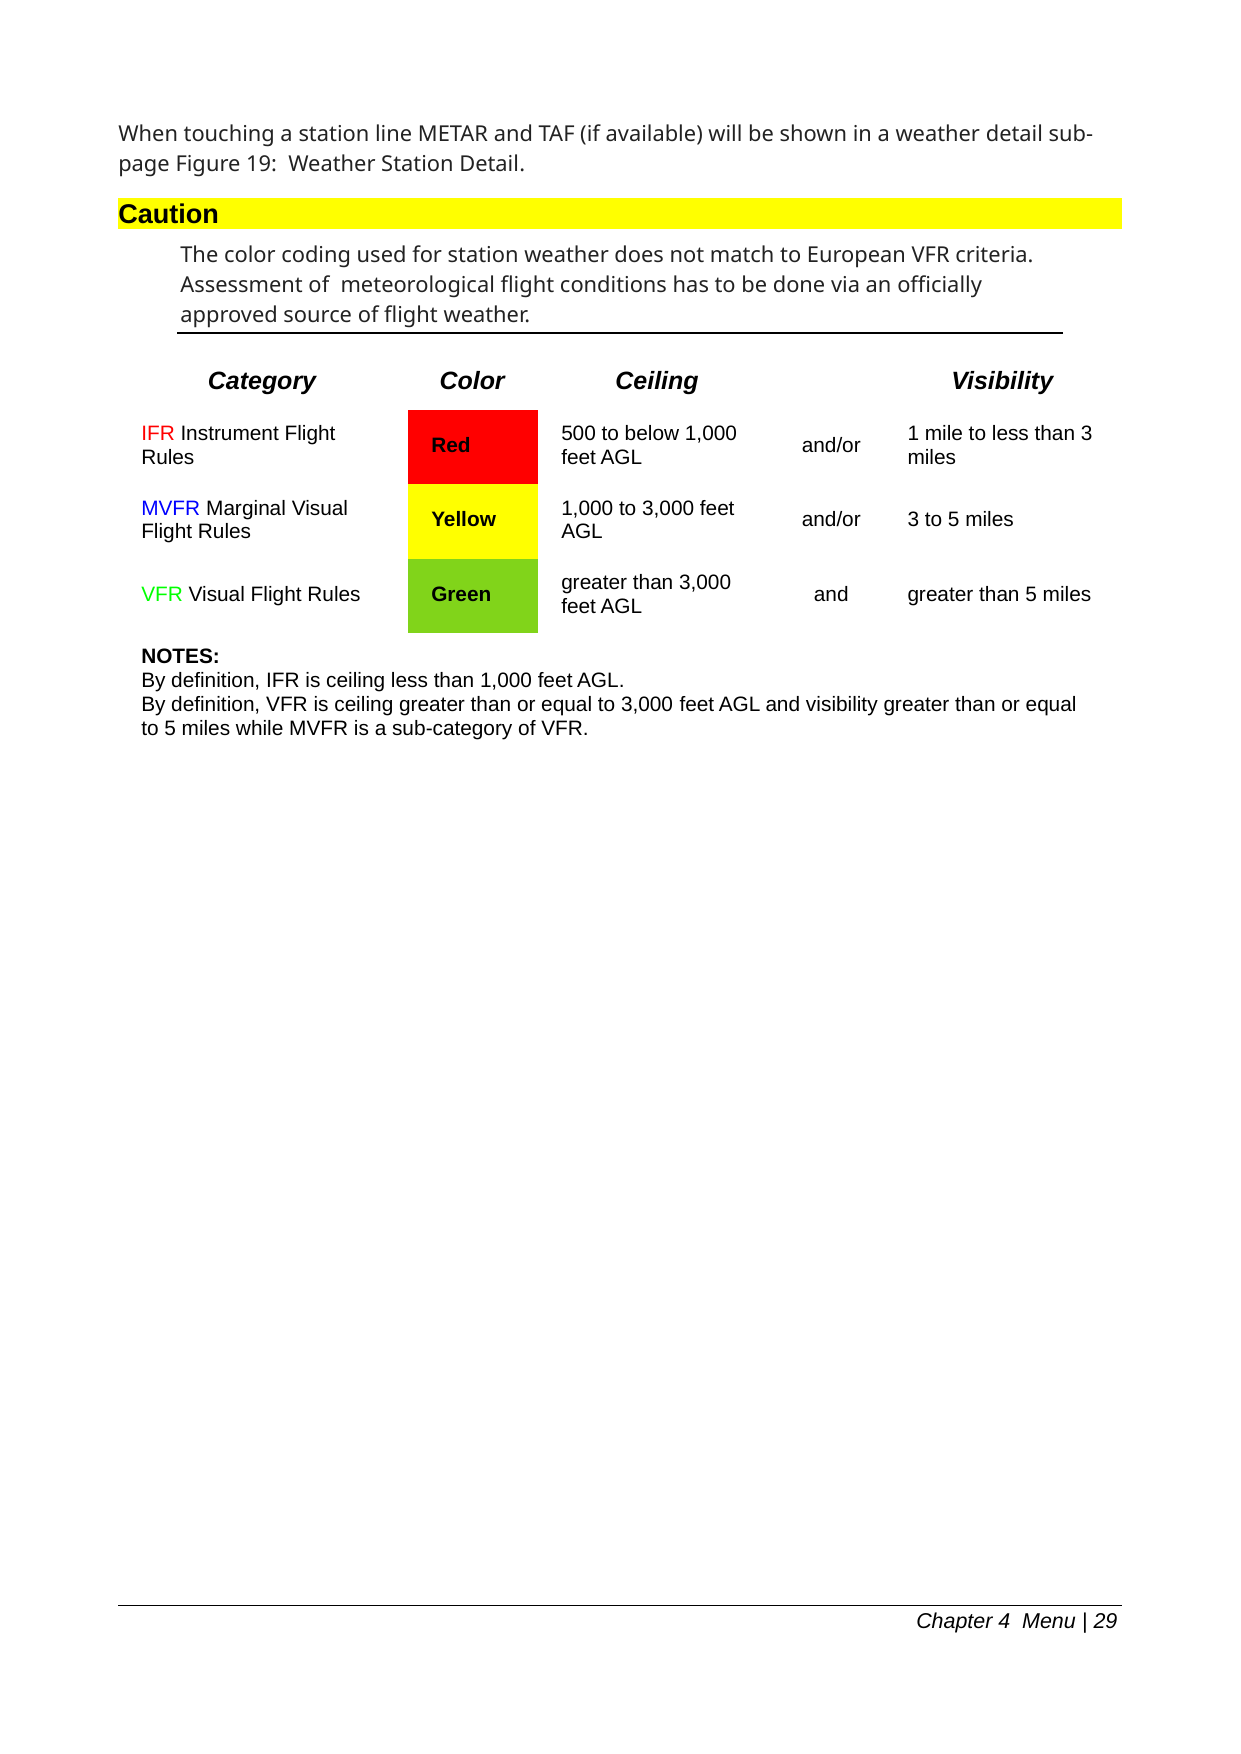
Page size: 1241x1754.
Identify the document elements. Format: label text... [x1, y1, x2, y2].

table_cell 1,000 to 3,000 feet AGL [538, 484, 778, 559]
table_cell greater than 5 miles [884, 559, 1122, 633]
table_cell and/or [778, 410, 884, 484]
text The color coding used for station weather does not match to European VFR criteria. Assessment of meteorological flight conditions has to be done via an officially approved source of flight weather. [177, 236, 1063, 332]
subtitle When touching a station line METAR and TAF (if available) will be shown in a weather detail sub-page Figure 19: Weather Station Detail. [118, 118, 1122, 178]
table_cell NOTES: By definition, IFR is ceiling less than 1,000 feet AGL. By definition, VFR is ceiling greater than or equal to 3,000 feet AGL and visibility greater than or equal to 5 miles while MVFR is a sub-category of VFR. [118, 633, 1122, 755]
table_cell and/or [778, 484, 884, 559]
table_cell MVFR Marginal Visual Flight Rules [118, 484, 408, 559]
table_cell Yellow [408, 484, 538, 559]
table_header Category [118, 355, 408, 410]
table_cell greater than 3,000 feet AGL [538, 559, 778, 633]
table_cell 500 to below 1,000 feet AGL [538, 410, 778, 484]
table_cell VFR Visual Flight Rules [118, 559, 408, 633]
table_cell 3 to 5 miles [884, 484, 1122, 559]
table_cell 1 mile to less than 3 miles [884, 410, 1122, 484]
table_header Color [408, 355, 538, 410]
subtitle Caution [118, 198, 1122, 229]
table_header Visibility [884, 355, 1122, 410]
table_header Ceiling [538, 355, 778, 410]
table_cell Red [408, 410, 538, 484]
table_cell Green [408, 559, 538, 633]
table_header [778, 355, 884, 410]
table_cell and [778, 559, 884, 633]
table_cell IFR Instrument Flight Rules [118, 410, 408, 484]
